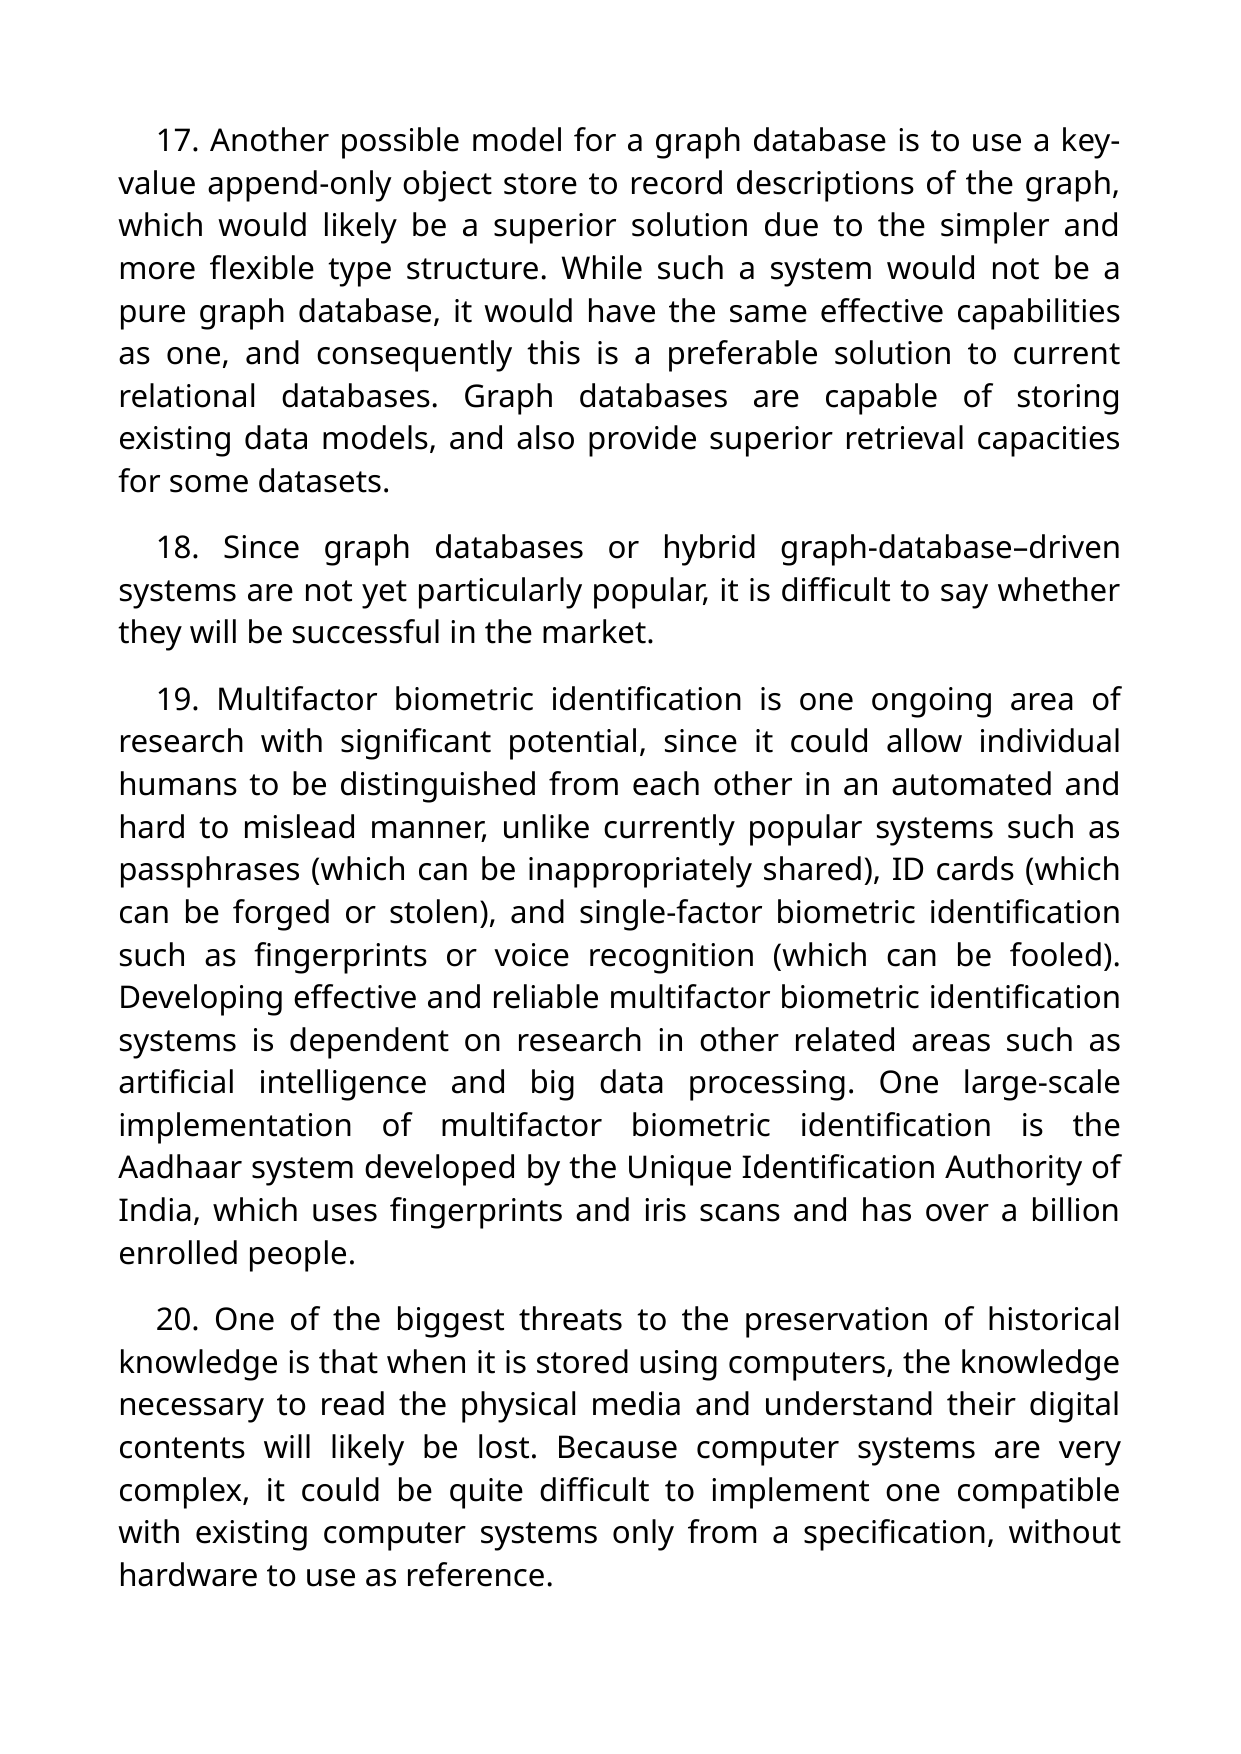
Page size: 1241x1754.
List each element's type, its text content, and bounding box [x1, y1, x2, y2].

text 18. Since graph databases or hybrid graph-database–driven systems are not yet particularly popular, it is difficult to say whether they will be successful in the market. [118, 525, 1122, 653]
text 19. Multifactor biometric identification is one ongoing area of research with significant potential, since it could allow individual humans to be distinguished from each other in an automated and hard to mislead manner, unlike currently popular systems such as passphrases (which can be inappropriately shared), ID cards (which can be forged or stolen), and single-factor biometric identification such as fingerprints or voice recognition (which can be fooled). Developing effective and reliable multifactor biometric identification systems is dependent on research in other related areas such as artificial intelligence and big data processing. One large-scale implementation of multifactor biometric identification is the Aadhaar system developed by the Unique Identification Authority of India, which uses fingerprints and iris scans and has over a billion enrolled people. [118, 677, 1122, 1273]
text 17. Another possible model for a graph database is to use a key-value append-only object store to record descriptions of the graph, which would likely be a superior solution due to the simpler and more flexible type structure. While such a system would not be a pure graph database, it would have the same effective capabilities as one, and consequently this is a preferable solution to current relational databases. Graph databases are capable of storing existing data models, and also provide superior retrieval capacities for some datasets. [118, 118, 1122, 502]
text 20. One of the biggest threats to the preservation of historical knowledge is that when it is stored using computers, the knowledge necessary to read the physical media and understand their digital contents will likely be lost. Because computer systems are very complex, it could be quite difficult to implement one compatible with existing computer systems only from a specification, without hardware to use as reference. [118, 1297, 1122, 1595]
